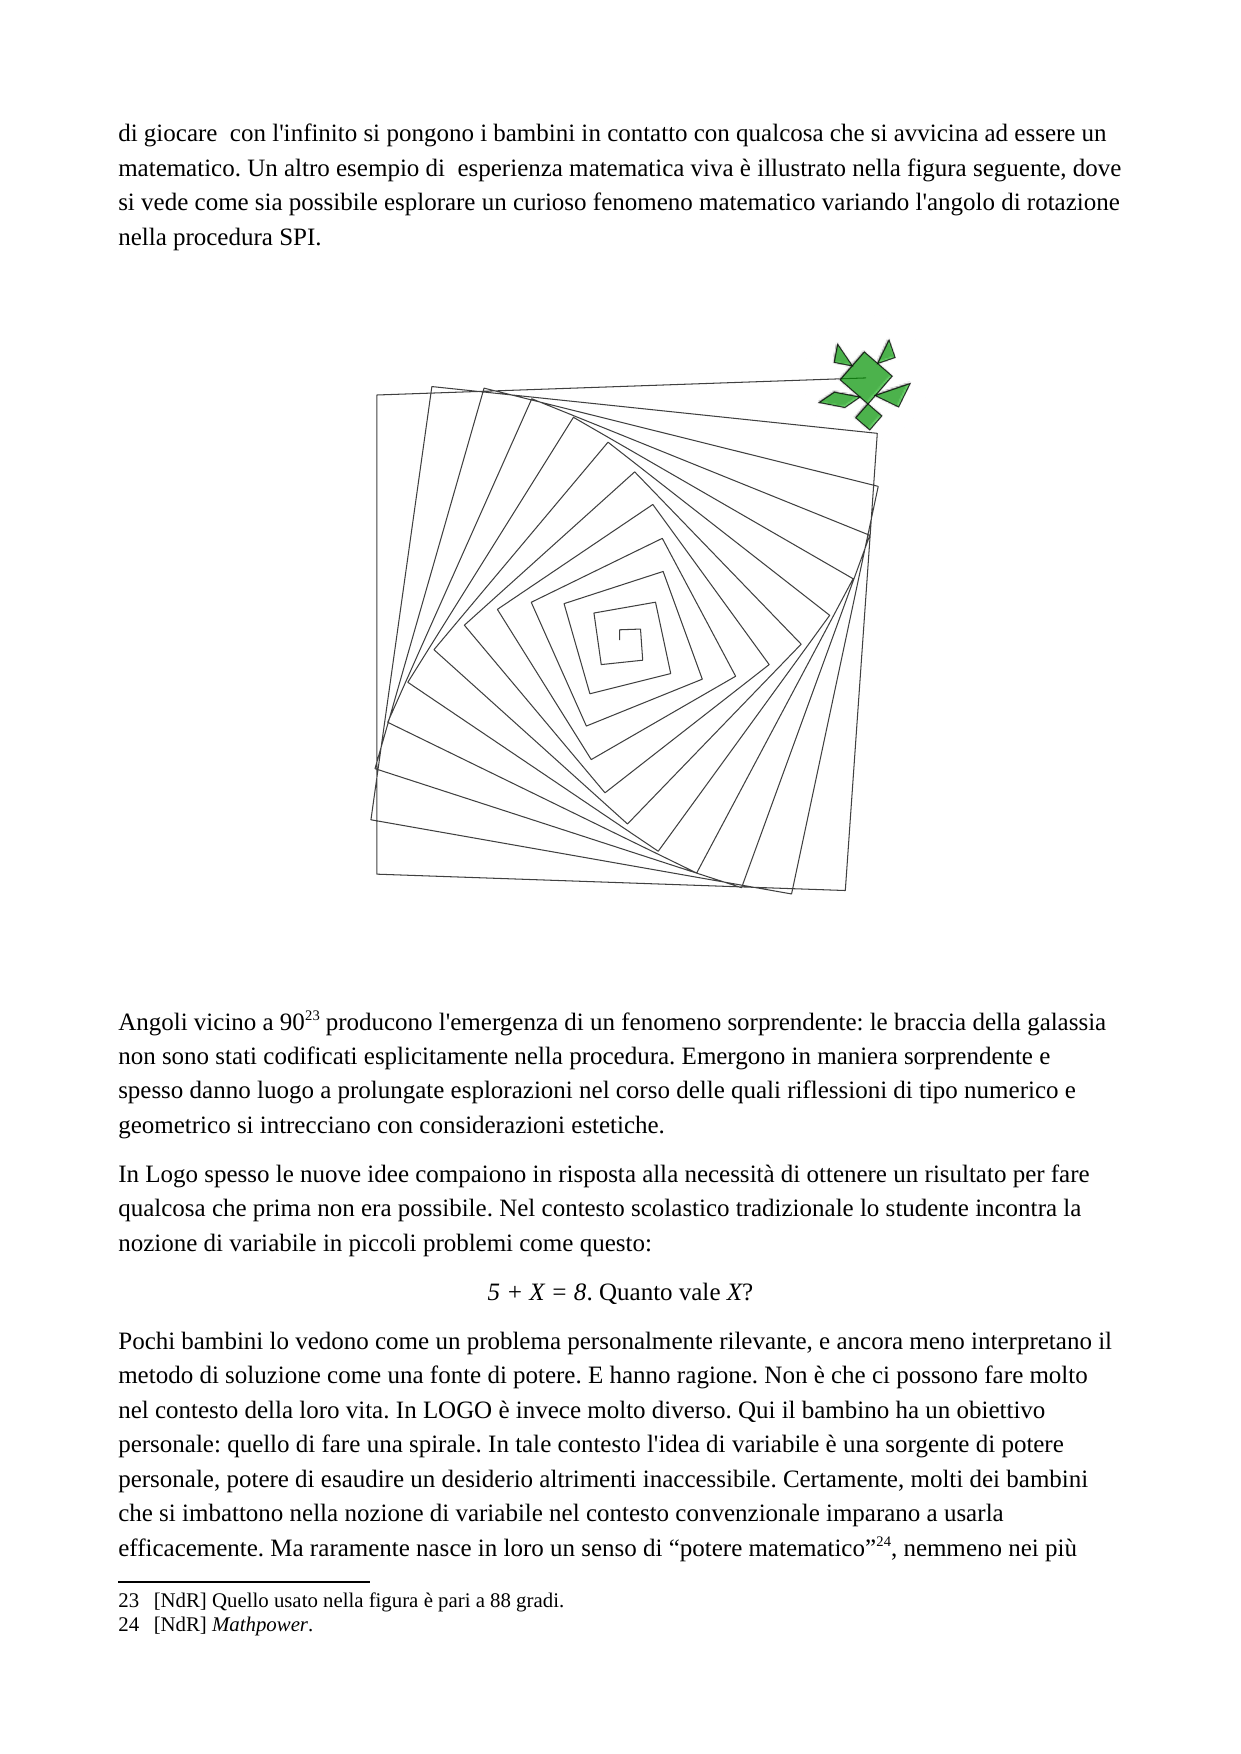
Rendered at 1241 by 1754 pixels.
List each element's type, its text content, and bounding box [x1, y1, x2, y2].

text di giocare con l'infinito si pongono i bambini in contatto con qualcosa che si avvicina ad essere un matematico. Un altro esempio di esperienza matematica viva è illustrato nella figura seguente, dove si vede come sia possibile esplorare un curioso fenomeno matematico variando l'angolo di rotazione nella procedura SPI. [118, 118, 1122, 250]
text In Logo spesso le nuove idee compaiono in risposta alla necessità di ottenere un risultato per fare qualcosa che prima non era possibile. Nel contesto scolastico tradizionale lo studente incontra la nozione di variabile in piccoli problemi come questo: [118, 1159, 1122, 1257]
text 5 + X = 8. Quanto vale X? [118, 1277, 1122, 1306]
text [NdR] Quello usato nella figura è pari a 88 gradi. [118, 1588, 1122, 1612]
text Pochi bambini lo vedono come un problema personalmente rilevante, e ancora meno interpretano il metodo di soluzione come una fonte di potere. E hanno ragione. Non è che ci possono fare molto nel contesto della loro vita. In LOGO è invece molto diverso. Qui il bambino ha un obiettivo personale: quello di fare una spirale. In tale contesto l'idea di variabile è una sorgente di potere personale, potere di esaudire un desiderio altrimenti inaccessibile. Certamente, molti dei bambini che si imbattono nella nozione di variabile nel contesto convenzionale imparano a usarla efficacemente. Ma raramente nasce in loro un senso di “potere matematico”, nemmeno nei più [118, 1326, 1122, 1562]
text Angoli vicino a 90 producono l'emergenza di un fenomeno sorprendente: le braccia della galassia non sono stati codificati esplicitamente nella procedura. Emergono in maniera sorprendente e spesso danno luogo a prolungate esplorazioni nel corso delle quali riflessioni di tipo numerico e geometrico si intrecciano con considerazioni estetiche. [118, 1007, 1122, 1139]
text [NdR] Mathpower. [118, 1612, 1122, 1636]
